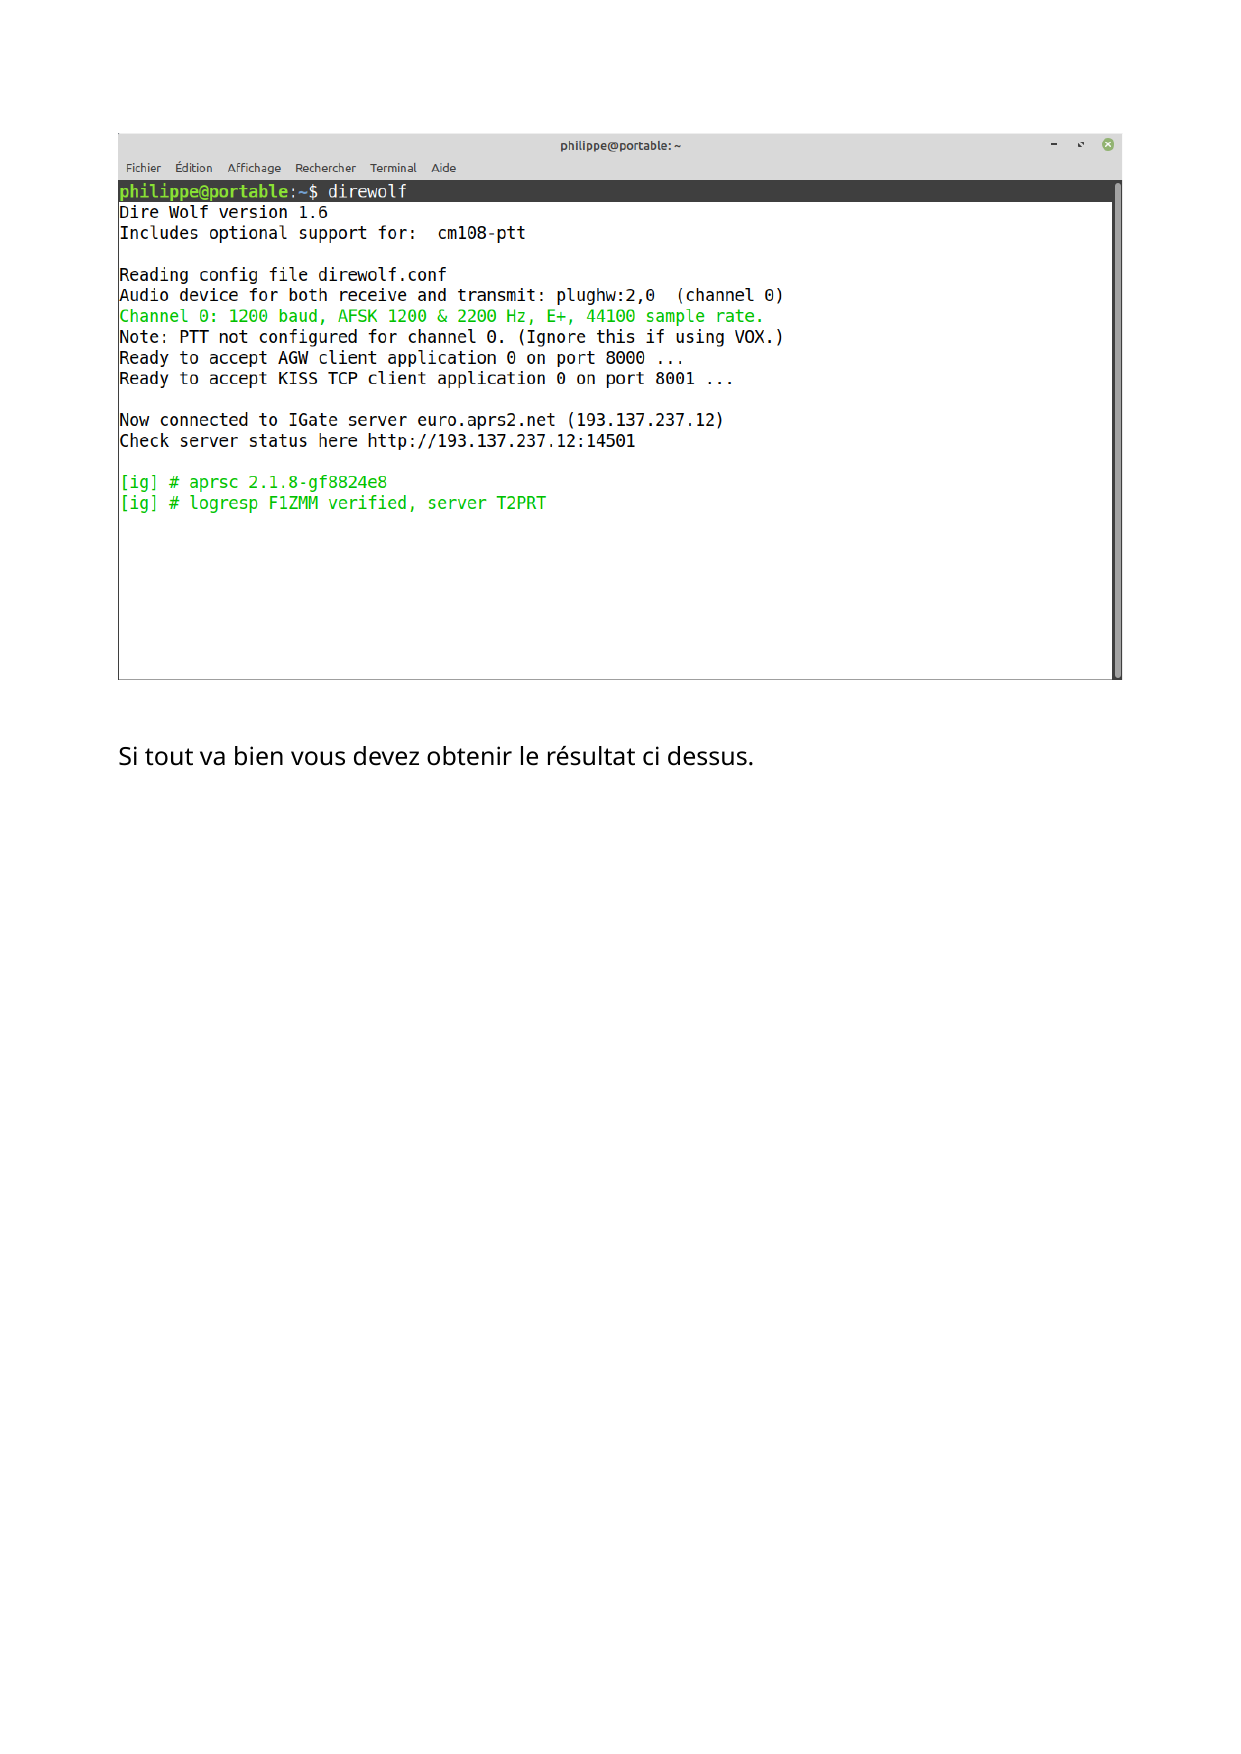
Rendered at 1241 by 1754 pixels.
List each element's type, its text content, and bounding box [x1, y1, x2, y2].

picture [118, 133, 1123, 680]
text Si tout va bien vous devez obtenir le résultat ci dessus. [118, 738, 1122, 772]
